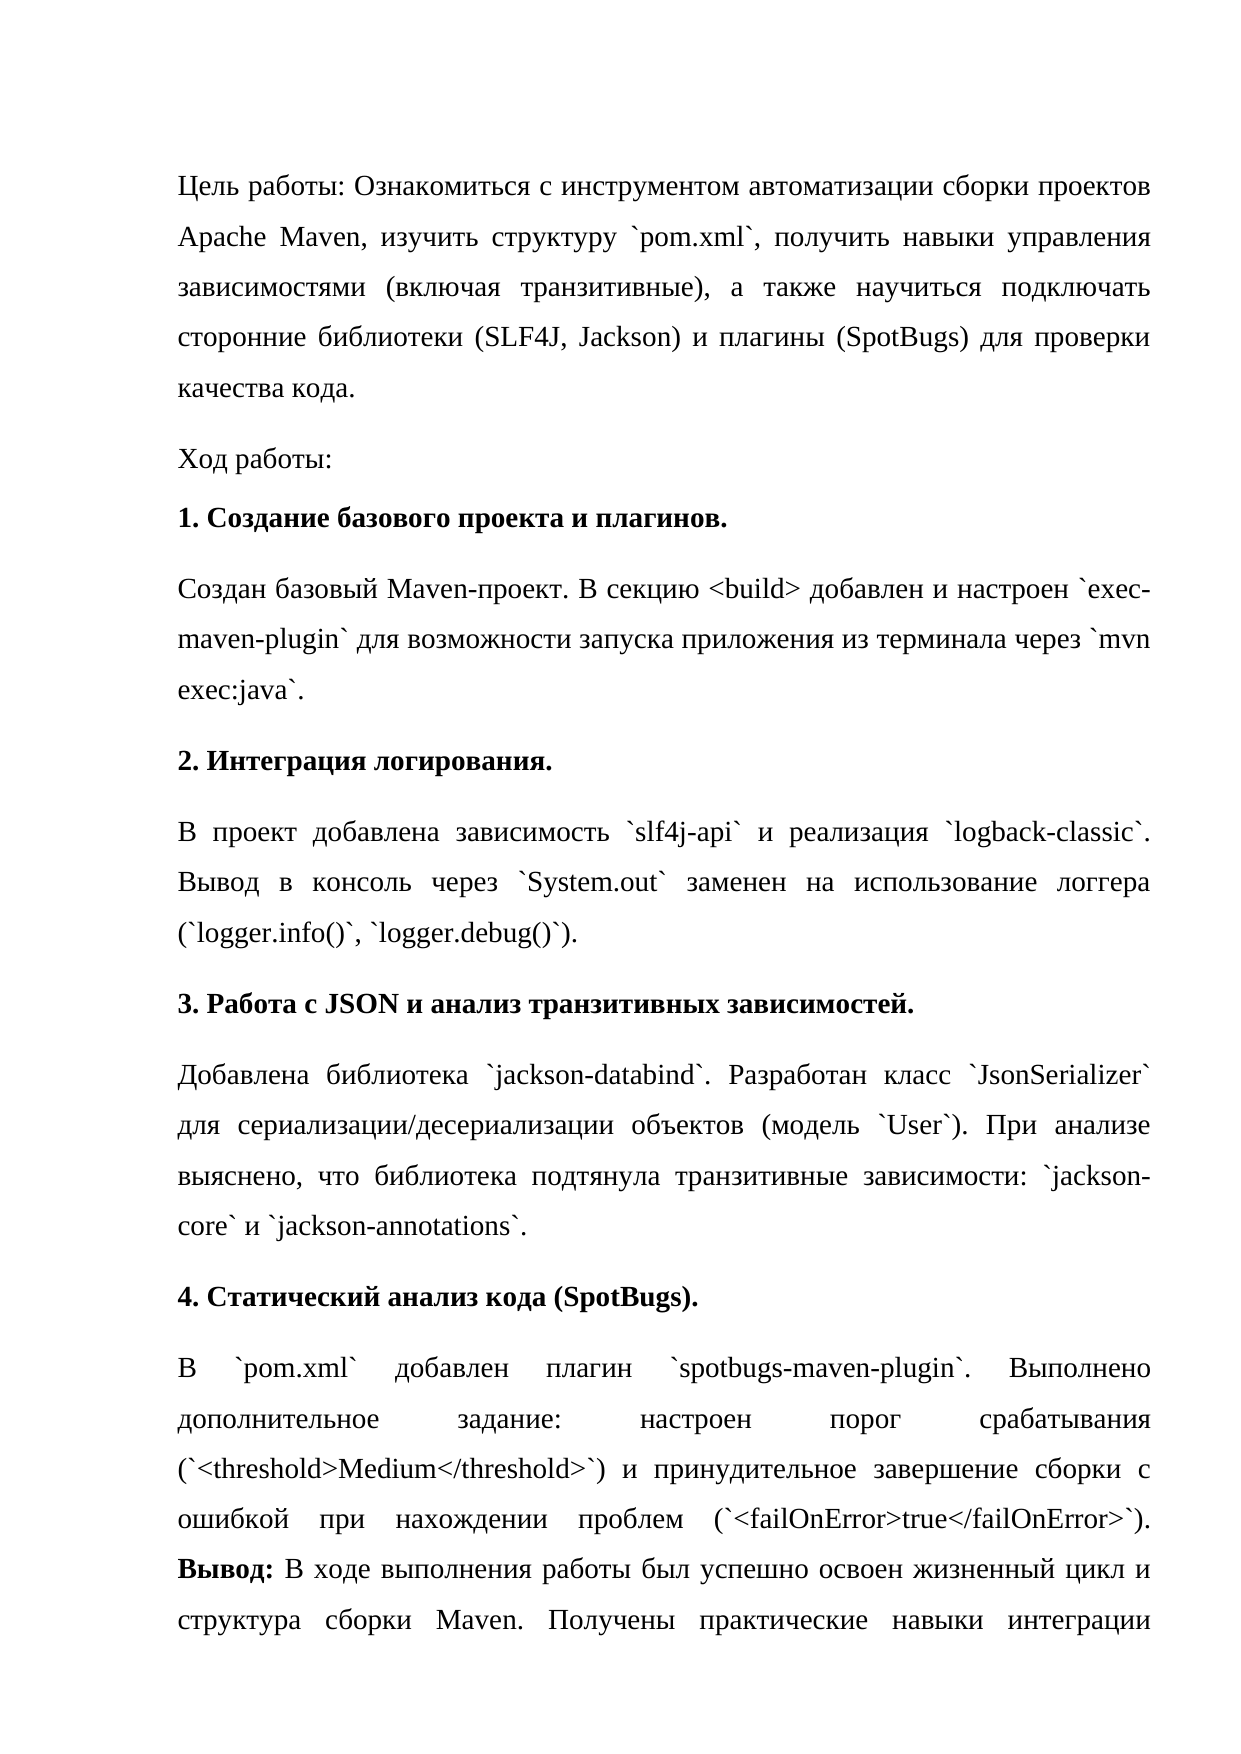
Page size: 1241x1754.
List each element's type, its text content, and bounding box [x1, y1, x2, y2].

text 3. Работа с JSON и анализ транзитивных зависимостей. [177, 986, 1152, 1019]
text В `pom.xml` добавлен плагин `spotbugs-maven-plugin`. Выполнено дополнительное задание: настроен порог срабатывания (`<threshold>Medium</threshold>`) и принудительное завершение сборки с ошибкой при нахождении проблем (`<failOnError>true</failOnError>`). Вывод: В ходе выполнения работы был успешно освоен жизненный цикл и структура сборки Maven. Получены практические навыки интеграции [177, 1350, 1152, 1636]
text В проект добавлена зависимость `slf4j-api` и реализация `logback-classic`. Вывод в консоль через `System.out` заменен на использование логгера (`logger.info()`, `logger.debug()`). [177, 814, 1152, 948]
text 4. Статический анализ кода (SpotBugs). [177, 1279, 1152, 1313]
text Создан базовый Maven-проект. В секцию <build> добавлен и настроен `exec-maven-plugin` для возможности запуска приложения из терминала через `mvn exec:java`. [177, 571, 1152, 706]
text Цель работы: Ознакомиться с инструментом автоматизации сборки проектов Apache Maven, изучить структуру `pom.xml`, получить навыки управления зависимостями (включая транзитивные), а также научиться подключать сторонние библиотеки (SLF4J, Jackson) и плагины (SpotBugs) для проверки качества кода. [177, 168, 1152, 403]
text 1. Создание базового проекта и плагинов. [177, 500, 1152, 534]
text Добавлена библиотека `jackson-databind`. Разработан класс `JsonSerializer` для сериализации/десериализации объектов (модель `User`). При анализе выяснено, что библиотека подтянула транзитивные зависимости: `jackson-core` и `jackson-annotations`. [177, 1057, 1152, 1242]
text 2. Интеграция логирования. [177, 743, 1152, 777]
text Ход работы: [177, 441, 1152, 474]
